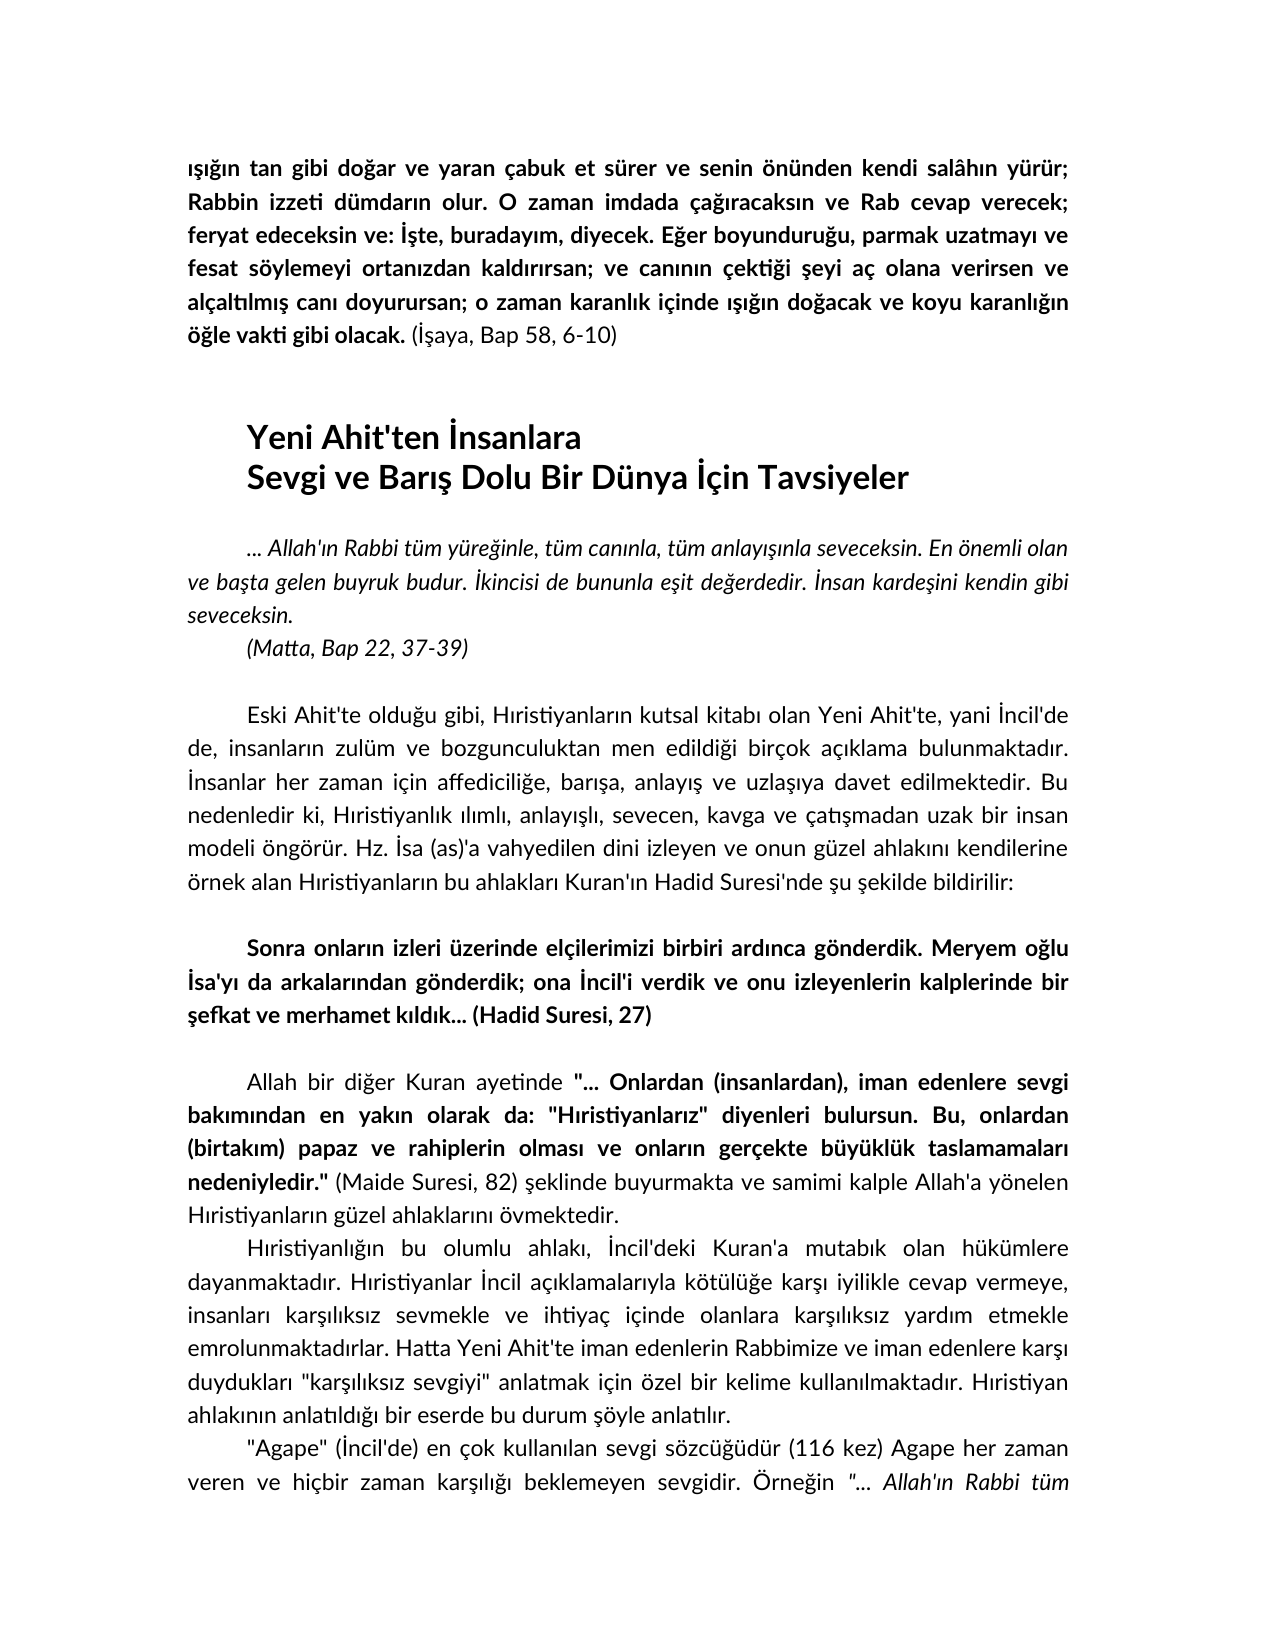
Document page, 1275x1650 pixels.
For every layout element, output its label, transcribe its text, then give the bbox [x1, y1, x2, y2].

text Eski Ahit'te olduğu gibi, Hıristiyanların kutsal kitabı olan Yeni Ahit'te, yani İncil'de de, insanların zulüm ve bozgunculuktan men edildiği birçok açıklama bulunmaktadır. İnsanlar her zaman için affediciliğe, barışa, anlayış ve uzlaşıya davet edilmektedir. Bu nedenledir ki, Hıristiyanlık ılımlı, anlayışlı, sevecen, kavga ve çatışmadan uzak bir insan modeli öngörür. Hz. İsa (as)'a vahyedilen dini izleyen ve onun güzel ahlakını kendilerine örnek alan Hıristiyanların bu ahlakları Kuran'ın Hadid Suresi'nde şu şekilde bildirilir: [187, 697, 1070, 897]
text Hıristiyanlığın bu olumlu ahlakı, İncil'deki Kuran'a mutabık olan hükümlere dayanmaktadır. Hıristiyanlar İncil açıklamalarıyla kötülüğe karşı iyilikle cevap vermeye, insanları karşılıksız sevmekle ve ihtiyaç içinde olanlara karşılıksız yardım etmekle emrolunmaktadırlar. Hatta Yeni Ahit'te iman edenlerin Rabbimize ve iman edenlere karşı duydukları "karşılıksız sevgiyi" anlatmak için özel bir kelime kullanılmaktadır. Hıristiyan ahlakının anlatıldığı bir eserde bu durum şöyle anlatılır. [187, 1230, 1070, 1430]
text Sevgi ve Barış Dolu Bir Dünya İçin Tavsiyeler [187, 457, 1070, 497]
text ... Allah'ın Rabbi tüm yüreğinle, tüm canınla, tüm anlayışınla seveceksin. En önemli olan ve başta gelen buyruk budur. İkincisi de bununla eşit değerdedir. İnsan kardeşini kendin gibi seveceksin. [187, 530, 1070, 630]
text (Matta, Bap 22, 37-39) [187, 630, 1070, 663]
text ışığın tan gibi doğar ve yaran çabuk et sürer ve senin önünden kendi salâhın yürür; Rabbin izzeti dümdarın olur. O zaman imdada çağıracaksın ve Rab cevap verecek; feryat edeceksin ve: İşte, buradayım, diyecek. Eğer boyunduruğu, parmak uzatmayı ve fesat söylemeyi ortanızdan kaldırırsan; ve canının çektiği şeyi aç olana verirsen ve alçaltılmış canı doyurursan; o zaman karanlık içinde ışığın doğacak ve koyu karanlığın öğle vakti gibi olacak. (İşaya, Bap 58, 6-10) [187, 150, 1070, 350]
text Allah bir diğer Kuran ayetinde "... Onlardan (insanlardan), iman edenlere sevgi bakımından en yakın olarak da: "Hıristiyanlarız" diyenleri bulursun. Bu, onlardan (birtakım) papaz ve rahiplerin olması ve onların gerçekte büyüklük taslamamaları nedeniyledir." (Maide Suresi, 82) şeklinde buyurmakta ve samimi kalple Allah'a yönelen Hıristiyanların güzel ahlaklarını övmektedir. [187, 1063, 1070, 1230]
text "Agape" (İncil'de) en çok kullanılan sevgi sözcüğüdür (116 kez) Agape her zaman veren ve hiçbir zaman karşılığı beklemeyen sevgidir. Örneğin "... Allah'ın Rabbi tüm [187, 1430, 1070, 1497]
text Yeni Ahit'ten İnsanlara [187, 417, 1070, 457]
text Sonra onların izleri üzerinde elçilerimizi birbiri ardınca gönderdik. Meryem oğlu İsa'yı da arkalarından gönderdik; ona İncil'i verdik ve onu izleyenlerin kalplerinde bir şefkat ve merhamet kıldık... (Hadid Suresi, 27) [187, 930, 1070, 1030]
